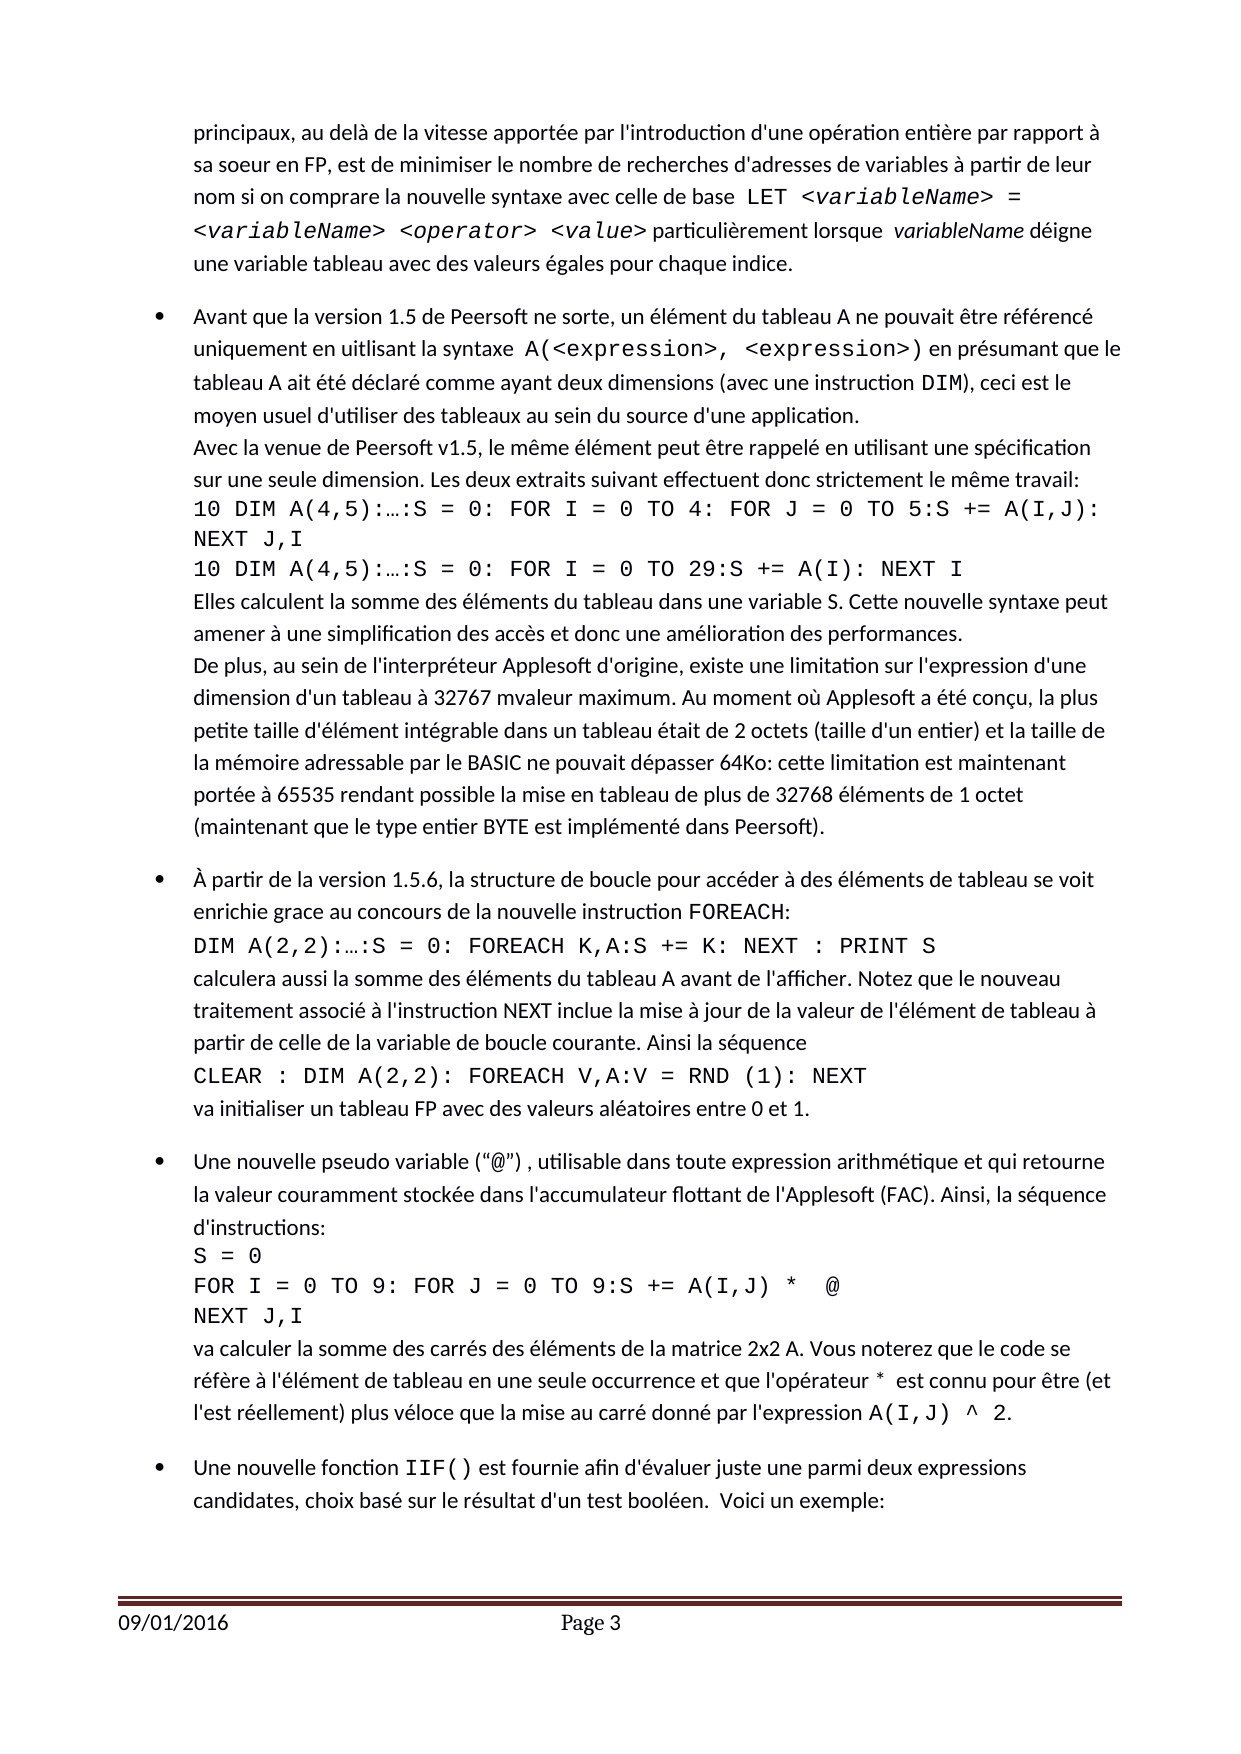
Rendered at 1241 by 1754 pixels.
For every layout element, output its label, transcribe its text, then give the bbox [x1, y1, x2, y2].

list À partir de la version 1.5.6, la structure de boucle pour accéder à des éléments de tableau se voit enrichie grace au concours de la nouvelle instruction FOREACH: DIM A(2,2):…:S = 0: FOREACH K,A:S += K: NEXT : PRINT S calculera aussi la somme des éléments du tableau A avant de l'afficher. Notez que le nouveau traitement associé à l'instruction NEXT inclue la mise à jour de la valeur de l'élément de tableau à partir de celle de la variable de boucle courante. Ainsi la séquence CLEAR : DIM A(2,2): FOREACH V,A:V = RND (1): NEXT va initialiser un tableau FP avec des valeurs aléatoires entre 0 et 1. [156, 865, 1122, 1122]
list Avant que la version 1.5 de Peersoft ne sorte, un élément du tableau A ne pouvait être référencé uniquement en uitlisant la syntaxe A(<expression>, <expression>) en présumant que le tableau A ait été déclaré comme ayant deux dimensions (avec une instruction DIM), ceci est le moyen usuel d'utiliser des tableaux au sein du source d'une application. Avec la venue de Peersoft v1.5, le même élément peut être rappelé en utilisant une spécification sur une seule dimension. Les deux extraits suivant effectuent donc strictement le même travail: 10 DIM A(4,5):…:S = 0: FOR I = 0 TO 4: FOR J = 0 TO 5:S += A(I,J): NEXT J,I 10 DIM A(4,5):…:S = 0: FOR I = 0 TO 29:S += A(I): NEXT I Elles calculent la somme des éléments du tableau dans une variable S. Cette nouvelle syntaxe peut amener à une simplification des accès et donc une amélioration des performances. De plus, au sein de l'interpréteur Applesoft d'origine, existe une limitation sur l'expression d'une dimension d'un tableau à 32767 mvaleur maximum. Au moment où Applesoft a été conçu, la plus petite taille d'élément intégrable dans un tableau était de 2 octets (taille d'un entier) et la taille de la mémoire adressable par le BASIC ne pouvait dépasser 64Ko: cette limitation est maintenant portée à 65535 rendant possible la mise en tableau de plus de 32768 éléments de 1 octet (maintenant que le type entier BYTE est implémenté dans Peersoft). [156, 302, 1122, 840]
list Une nouvelle fonction IIF() est fournie afin d'évaluer juste une parmi deux expressions candidates, choix basé sur le résultat d'un test booléen. Voici un exemple: [156, 1453, 1122, 1514]
list Une nouvelle pseudo variable (“@”) , utilisable dans toute expression arithmétique et qui retourne la valeur couramment stockée dans l'accumulateur flottant de l'Applesoft (FAC). Ainsi, la séquence d'instructions: S = 0 FOR I = 0 TO 9: FOR J = 0 TO 9:S += A(I,J) * @ NEXT J,I va calculer la somme des carrés des éléments de la matrice 2x2 A. Vous noterez que le code se réfère à l'élément de tableau en une seule occurrence et que l'opérateur * est connu pour être (et l'est réellement) plus véloce que la mise au carré donné par l'expression A(I,J) ^ 2. [156, 1147, 1122, 1428]
list principaux, au delà de la vitesse apportée par l'introduction d'une opération entière par rapport à sa soeur en FP, est de minimiser le nombre de recherches d'adresses de variables à partir de leur nom si on comprare la nouvelle syntaxe avec celle de base LET <variableName> = <variableName> <operator> <value> particulièrement lorsque variableName déigne une variable tableau avec des valeurs égales pour chaque indice. [156, 118, 1122, 277]
